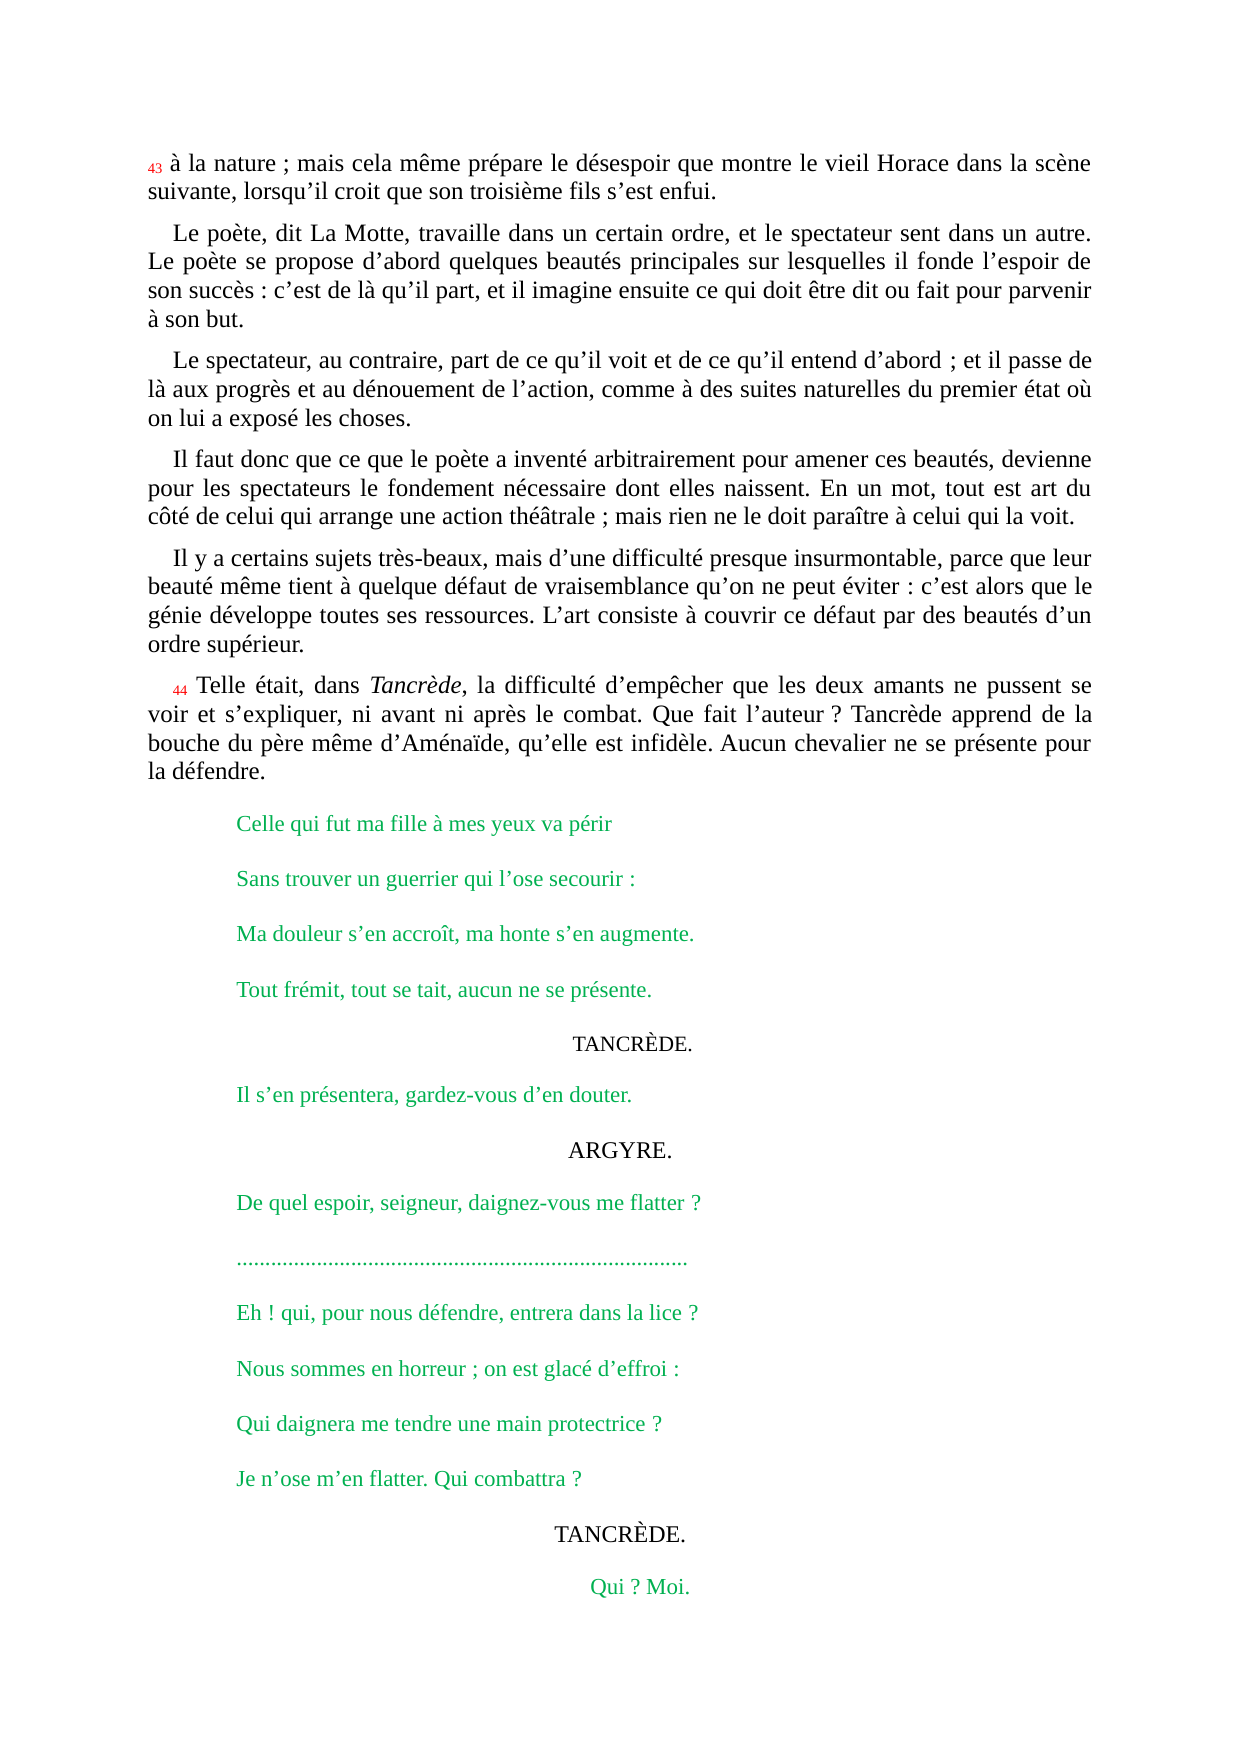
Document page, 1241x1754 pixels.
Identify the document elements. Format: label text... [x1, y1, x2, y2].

text Il s’en présentera, gardez-vous d’en douter. [236, 1081, 1093, 1107]
text Sans trouver un guerrier qui l’ose secourir : [236, 865, 1093, 892]
text 44 Telle était, dans Tancrède, la difficulté d’empêcher que les deux amants ne pussent se voir et s’expliquer, ni avant ni après le combat. Que fait l’auteur ? Tancrède apprend de la bouche du père même d’Aménaïde, qu’elle est infidèle. Aucun chevalier ne se présente pour la défendre. [148, 670, 1093, 785]
text Qui ? Moi. [236, 1573, 1093, 1599]
text Ma douleur s’en accroît, ma honte s’en augmente. [236, 921, 1093, 947]
text Tout frémit, tout se tait, aucun ne se présente. [236, 976, 1093, 1002]
text Le spectateur, au contraire, part de ce qu’il voit et de ce qu’il entend d’abord ; et il passe de là aux progrès et au dénouement de l’action, comme à des suites naturelles du premier état où on lui a exposé les choses. [148, 345, 1093, 431]
text Qui daignera me tendre une main protectrice ? [236, 1410, 1093, 1436]
text TANCRÈDE. [148, 1031, 1093, 1056]
text Il y a certains sujets très-beaux, mais d’une difficulté presque insurmontable, parce que leur beauté même tient à quelque défaut de vraisemblance qu’on ne peut éviter : c’est alors que le génie développe toutes ses ressources. L’art consiste à couvrir ce défaut par des beautés d’un ordre supérieur. [148, 543, 1093, 658]
text Je n’ose m’en flatter. Qui combattra ? [236, 1465, 1093, 1491]
text Celle qui fut ma fille à mes yeux va périr [236, 810, 1093, 836]
text De quel espoir, seigneur, daignez-vous me flatter ? [236, 1189, 1093, 1215]
text ............................................................................... [236, 1244, 1093, 1271]
text Le poète, dit La Motte, travaille dans un certain ordre, et le spectateur sent dans un autre. Le poète se propose d’abord quelques beautés principales sur lesquelles il fonde l’espoir de son succès : c’est de là qu’il part, et il imagine ensuite ce qui doit être dit ou fait pour parvenir à son but. [148, 218, 1093, 333]
text 43 à la nature ; mais cela même prépare le désespoir que montre le vieil Horace dans la scène suivante, lorsqu’il croit que son troisième fils s’est enfui. [148, 148, 1093, 205]
text Nous sommes en horreur ; on est glacé d’effroi : [236, 1354, 1093, 1381]
text Eh ! qui, pour nous défendre, entrera dans la lice ? [236, 1299, 1093, 1326]
text Il faut donc que ce que le poète a inventé arbitrairement pour amener ces beautés, devienne pour les spectateurs le fondement nécessaire dont elles naissent. En un mot, tout est art du côté de celui qui arrange une action théâtrale ; mais rien ne le doit paraître à celui qui la voit. [148, 444, 1093, 530]
text ARGYRE. [148, 1136, 1093, 1164]
text TANCRÈDE. [148, 1520, 1093, 1548]
